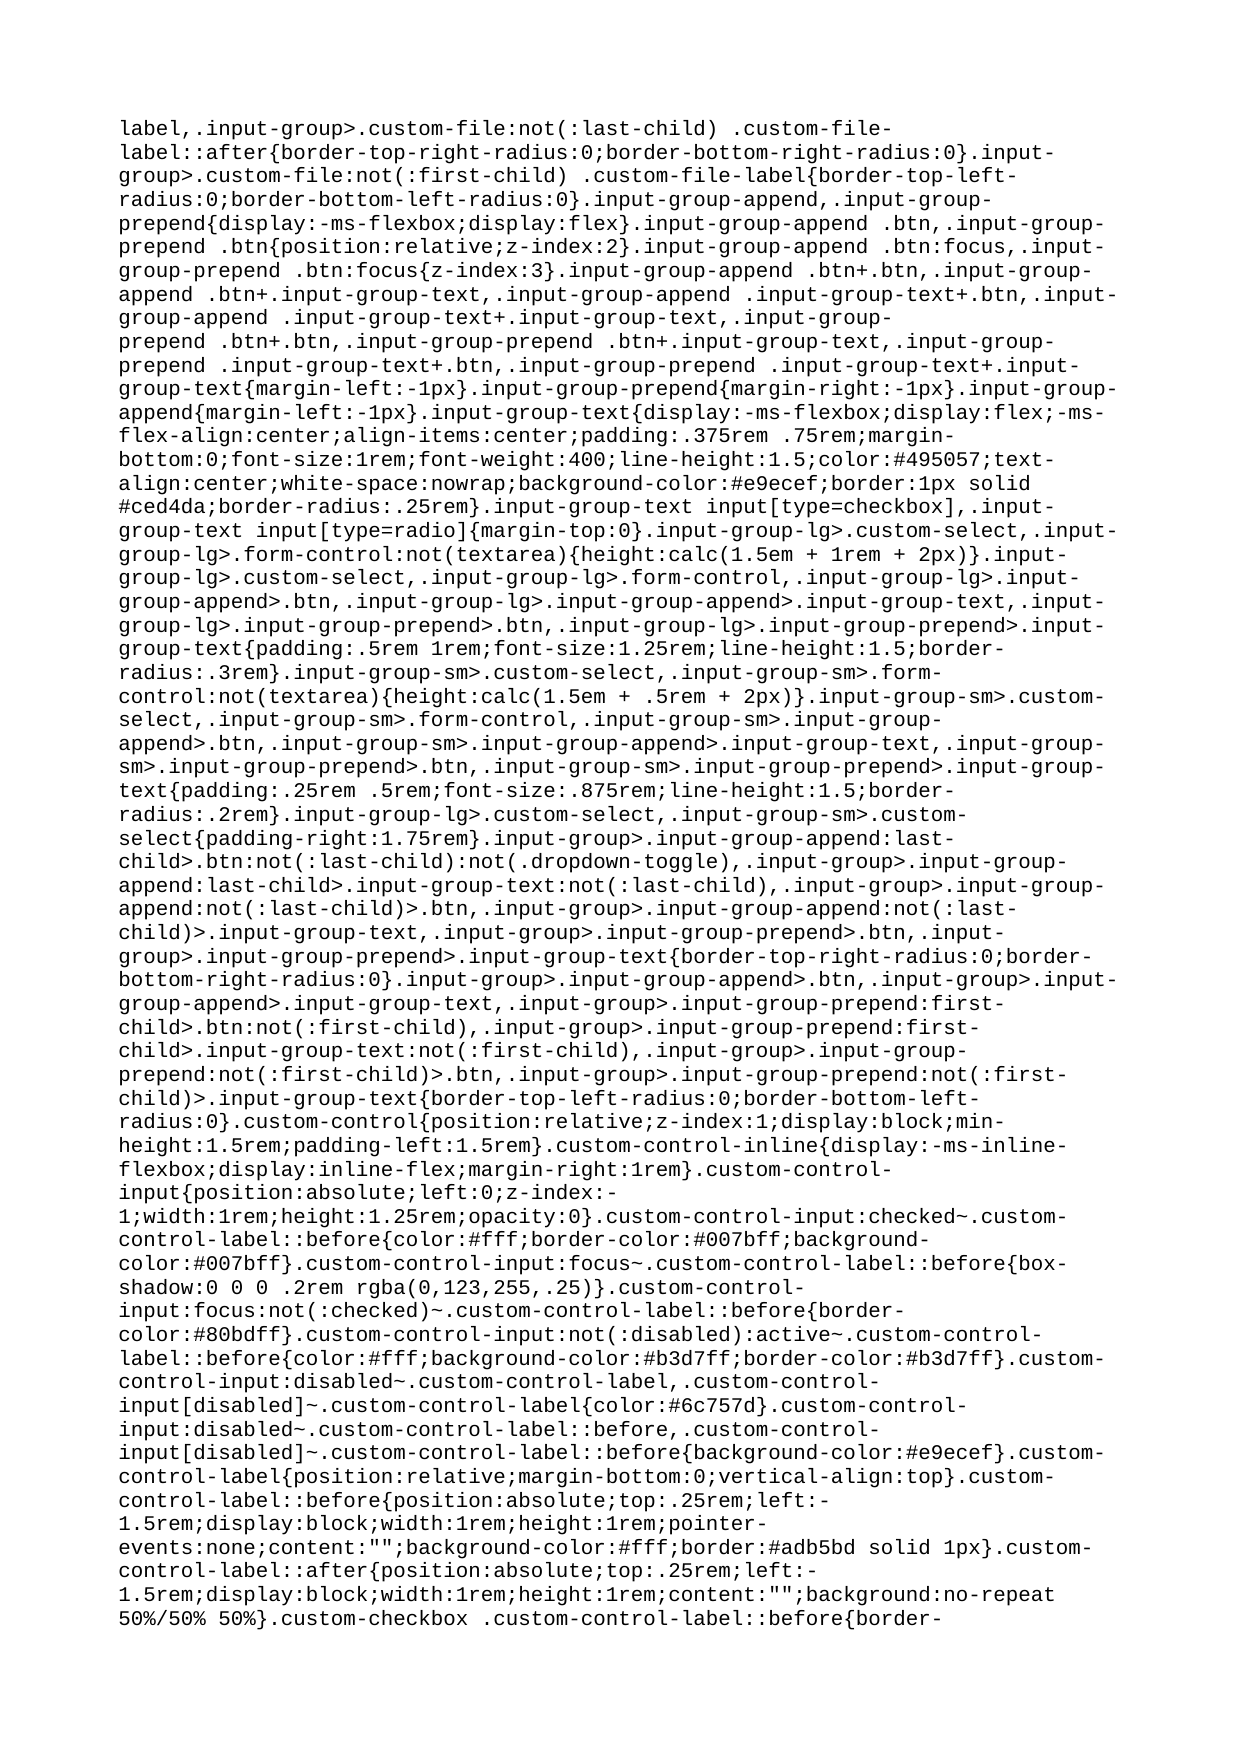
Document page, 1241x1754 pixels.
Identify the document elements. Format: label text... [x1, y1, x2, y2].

text label,.input-group>.custom-file:not(:last-child) .custom-file-label::after{border-top-right-radius:0;border-bottom-right-radius:0}.input-group>.custom-file:not(:first-child) .custom-file-label{border-top-left-radius:0;border-bottom-left-radius:0}.input-group-append,.input-group-prepend{display:-ms-flexbox;display:flex}.input-group-append .btn,.input-group-prepend .btn{position:relative;z-index:2}.input-group-append .btn:focus,.input-group-prepend .btn:focus{z-index:3}.input-group-append .btn+.btn,.input-group-append .btn+.input-group-text,.input-group-append .input-group-text+.btn,.input-group-append .input-group-text+.input-group-text,.input-group-prepend .btn+.btn,.input-group-prepend .btn+.input-group-text,.input-group-prepend .input-group-text+.btn,.input-group-prepend .input-group-text+.input-group-text{margin-left:-1px}.input-group-prepend{margin-right:-1px}.input-group-append{margin-left:-1px}.input-group-text{display:-ms-flexbox;display:flex;-ms-flex-align:center;align-items:center;padding:.375rem .75rem;margin-bottom:0;font-size:1rem;font-weight:400;line-height:1.5;color:#495057;text-align:center;white-space:nowrap;background-color:#e9ecef;border:1px solid #ced4da;border-radius:.25rem}.input-group-text input[type=checkbox],.input-group-text input[type=radio]{margin-top:0}.input-group-lg>.custom-select,.input-group-lg>.form-control:not(textarea){height:calc(1.5em + 1rem + 2px)}.input-group-lg>.custom-select,.input-group-lg>.form-control,.input-group-lg>.input-group-append>.btn,.input-group-lg>.input-group-append>.input-group-text,.input-group-lg>.input-group-prepend>.btn,.input-group-lg>.input-group-prepend>.input-group-text{padding:.5rem 1rem;font-size:1.25rem;line-height:1.5;border-radius:.3rem}.input-group-sm>.custom-select,.input-group-sm>.form-control:not(textarea){height:calc(1.5em + .5rem + 2px)}.input-group-sm>.custom-select,.input-group-sm>.form-control,.input-group-sm>.input-group-append>.btn,.input-group-sm>.input-group-append>.input-group-text,.input-group-sm>.input-group-prepend>.btn,.input-group-sm>.input-group-prepend>.input-group-text{padding:.25rem .5rem;font-size:.875rem;line-height:1.5;border-radius:.2rem}.input-group-lg>.custom-select,.input-group-sm>.custom-select{padding-right:1.75rem}.input-group>.input-group-append:last-child>.btn:not(:last-child):not(.dropdown-toggle),.input-group>.input-group-append:last-child>.input-group-text:not(:last-child),.input-group>.input-group-append:not(:last-child)>.btn,.input-group>.input-group-append:not(:last-child)>.input-group-text,.input-group>.input-group-prepend>.btn,.input-group>.input-group-prepend>.input-group-text{border-top-right-radius:0;border-bottom-right-radius:0}.input-group>.input-group-append>.btn,.input-group>.input-group-append>.input-group-text,.input-group>.input-group-prepend:first-child>.btn:not(:first-child),.input-group>.input-group-prepend:first-child>.input-group-text:not(:first-child),.input-group>.input-group-prepend:not(:first-child)>.btn,.input-group>.input-group-prepend:not(:first-child)>.input-group-text{border-top-left-radius:0;border-bottom-left-radius:0}.custom-control{position:relative;z-index:1;display:block;min-height:1.5rem;padding-left:1.5rem}.custom-control-inline{display:-ms-inline-flexbox;display:inline-flex;margin-right:1rem}.custom-control-input{position:absolute;left:0;z-index:-1;width:1rem;height:1.25rem;opacity:0}.custom-control-input:checked~.custom-control-label::before{color:#fff;border-color:#007bff;background-color:#007bff}.custom-control-input:focus~.custom-control-label::before{box-shadow:0 0 0 .2rem rgba(0,123,255,.25)}.custom-control-input:focus:not(:checked)~.custom-control-label::before{border-color:#80bdff}.custom-control-input:not(:disabled):active~.custom-control-label::before{color:#fff;background-color:#b3d7ff;border-color:#b3d7ff}.custom-control-input:disabled~.custom-control-label,.custom-control-input[disabled]~.custom-control-label{color:#6c757d}.custom-control-input:disabled~.custom-control-label::before,.custom-control-input[disabled]~.custom-control-label::before{background-color:#e9ecef}.custom-control-label{position:relative;margin-bottom:0;vertical-align:top}.custom-control-label::before{position:absolute;top:.25rem;left:-1.5rem;display:block;width:1rem;height:1rem;pointer-events:none;content:"";background-color:#fff;border:#adb5bd solid 1px}.custom-control-label::after{position:absolute;top:.25rem;left:-1.5rem;display:block;width:1rem;height:1rem;content:"";background:no-repeat 50%/50% 50%}.custom-checkbox .custom-control-label::before{border- [118, 118, 1122, 1631]
